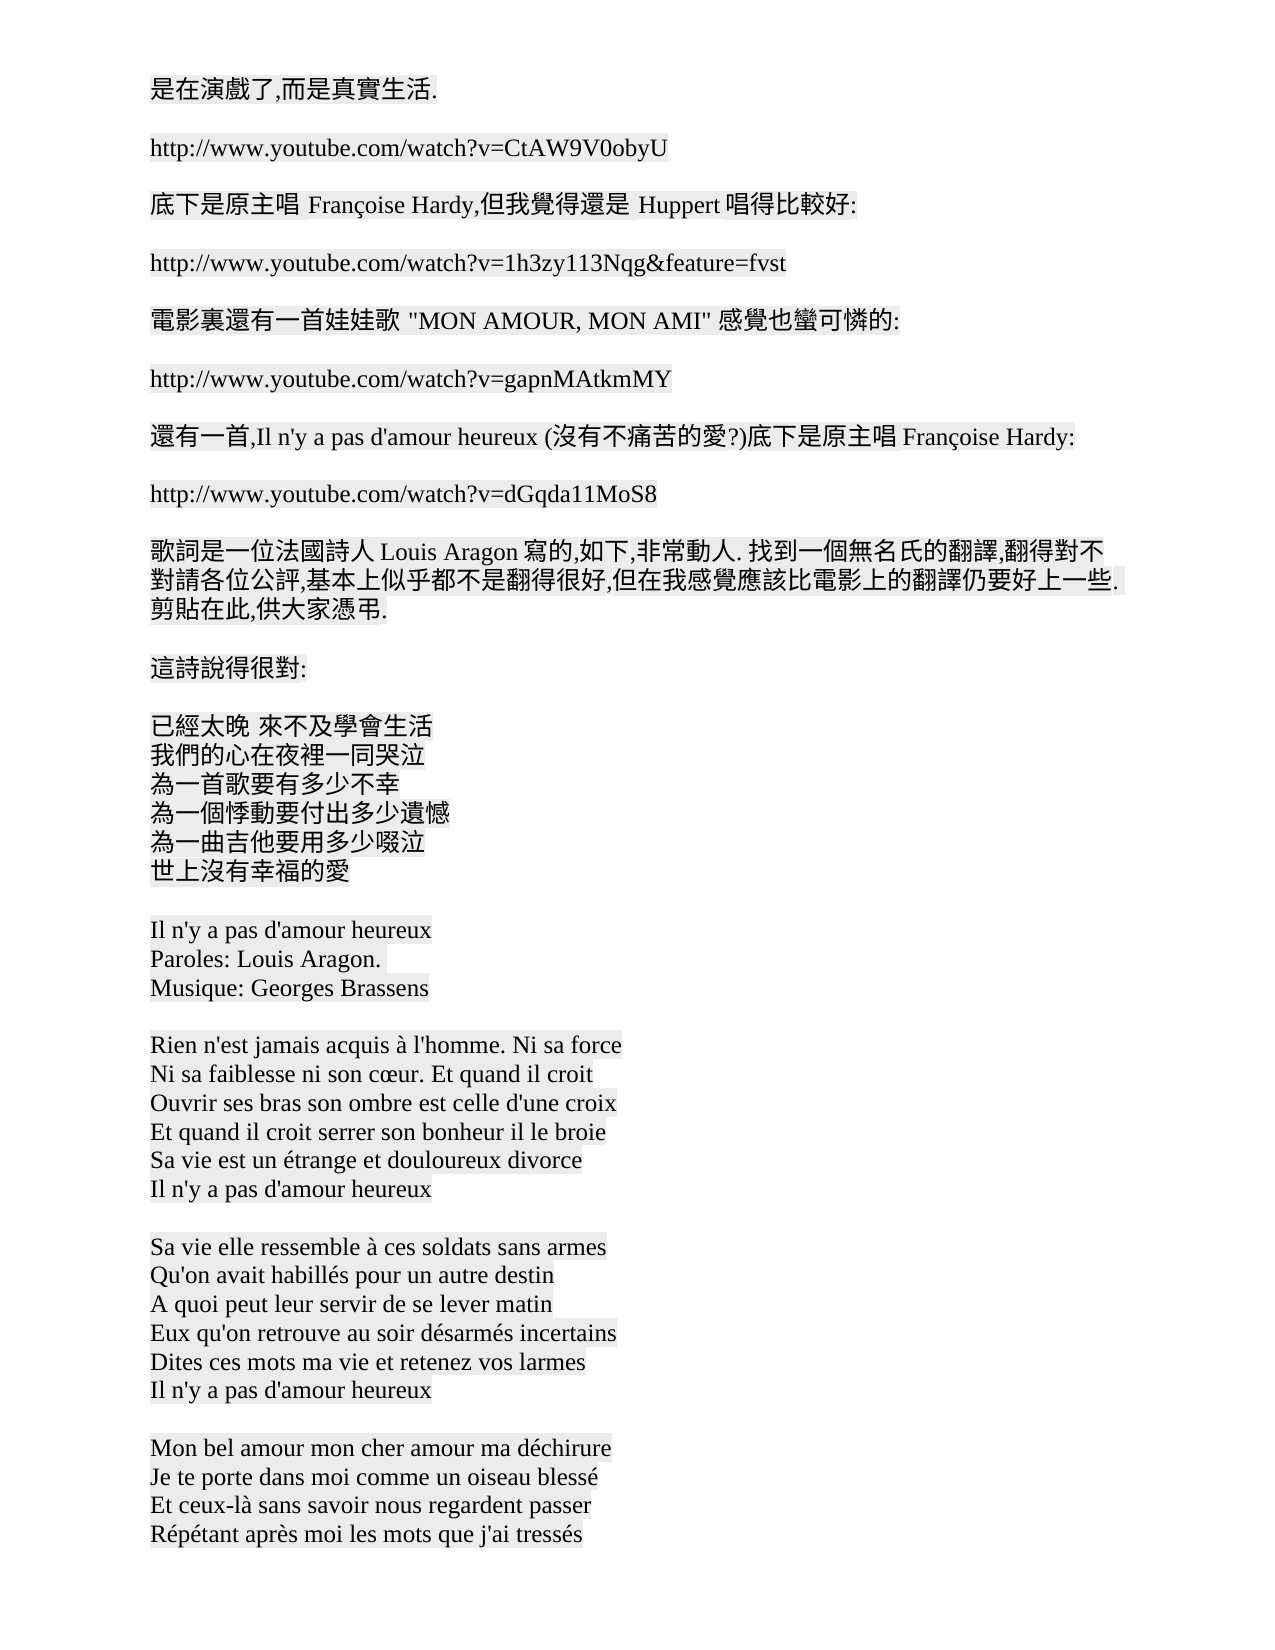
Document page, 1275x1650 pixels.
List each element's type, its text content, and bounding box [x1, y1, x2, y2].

text 是在演戲了,而是真實生活. http://www.youtube.com/watch?v=CtAW9V0obyU 底下是原主唱 Françoise Hardy,但我覺得還是 Huppert唱得比較好: http://www.youtube.com/watch?v=1h3zy113Nqg&feature=fvst 電影裏還有一首娃娃歌 "MON AMOUR, MON AMI" 感覺也蠻可憐的: http://www.youtube.com/watch?v=gapnMAtkmMY 還有一首,Il n'y a pas d'amour heureux (沒有不痛苦的愛?)底下是原主唱Françoise Hardy: http://www.youtube.com/watch?v=dGqda11MoS8 歌詞是一位法國詩人Louis Aragon寫的,如下,非常動人. 找到一個無名氏的翻譯,翻得對不對請各位公評,基本上似乎都不是翻得很好,但在我感覺應該比電影上的翻譯仍要好上一些. 剪貼在此,供大家憑弔. 這詩說得很對: 已經太晚 來不及學會生活 我們的心在夜裡一同哭泣 為一首歌要有多少不幸 為一個悸動要付出多少遺憾 為一曲吉他要用多少啜泣 世上沒有幸福的愛 Il n'y a pas d'amour heureux Paroles: Louis Aragon. Musique: Georges Brassens Rien n'est jamais acquis à l'homme. Ni sa force Ni sa faiblesse ni son cœur. Et quand il croit Ouvrir ses bras son ombre est celle d'une croix Et quand il croit serrer son bonheur il le broie Sa vie est un étrange et douloureux divorce Il n'y a pas d'amour heureux Sa vie elle ressemble à ces soldats sans armes Qu'on avait habillés pour un autre destin A quoi peut leur servir de se lever matin Eux qu'on retrouve au soir désarmés incertains Dites ces mots ma vie et retenez vos larmes Il n'y a pas d'amour heureux Mon bel amour mon cher amour ma déchirure Je te porte dans moi comme un oiseau blessé Et ceux-là sans savoir nous regardent passer Répétant après moi les mots que j'ai tressés [150, 75, 1125, 1548]
